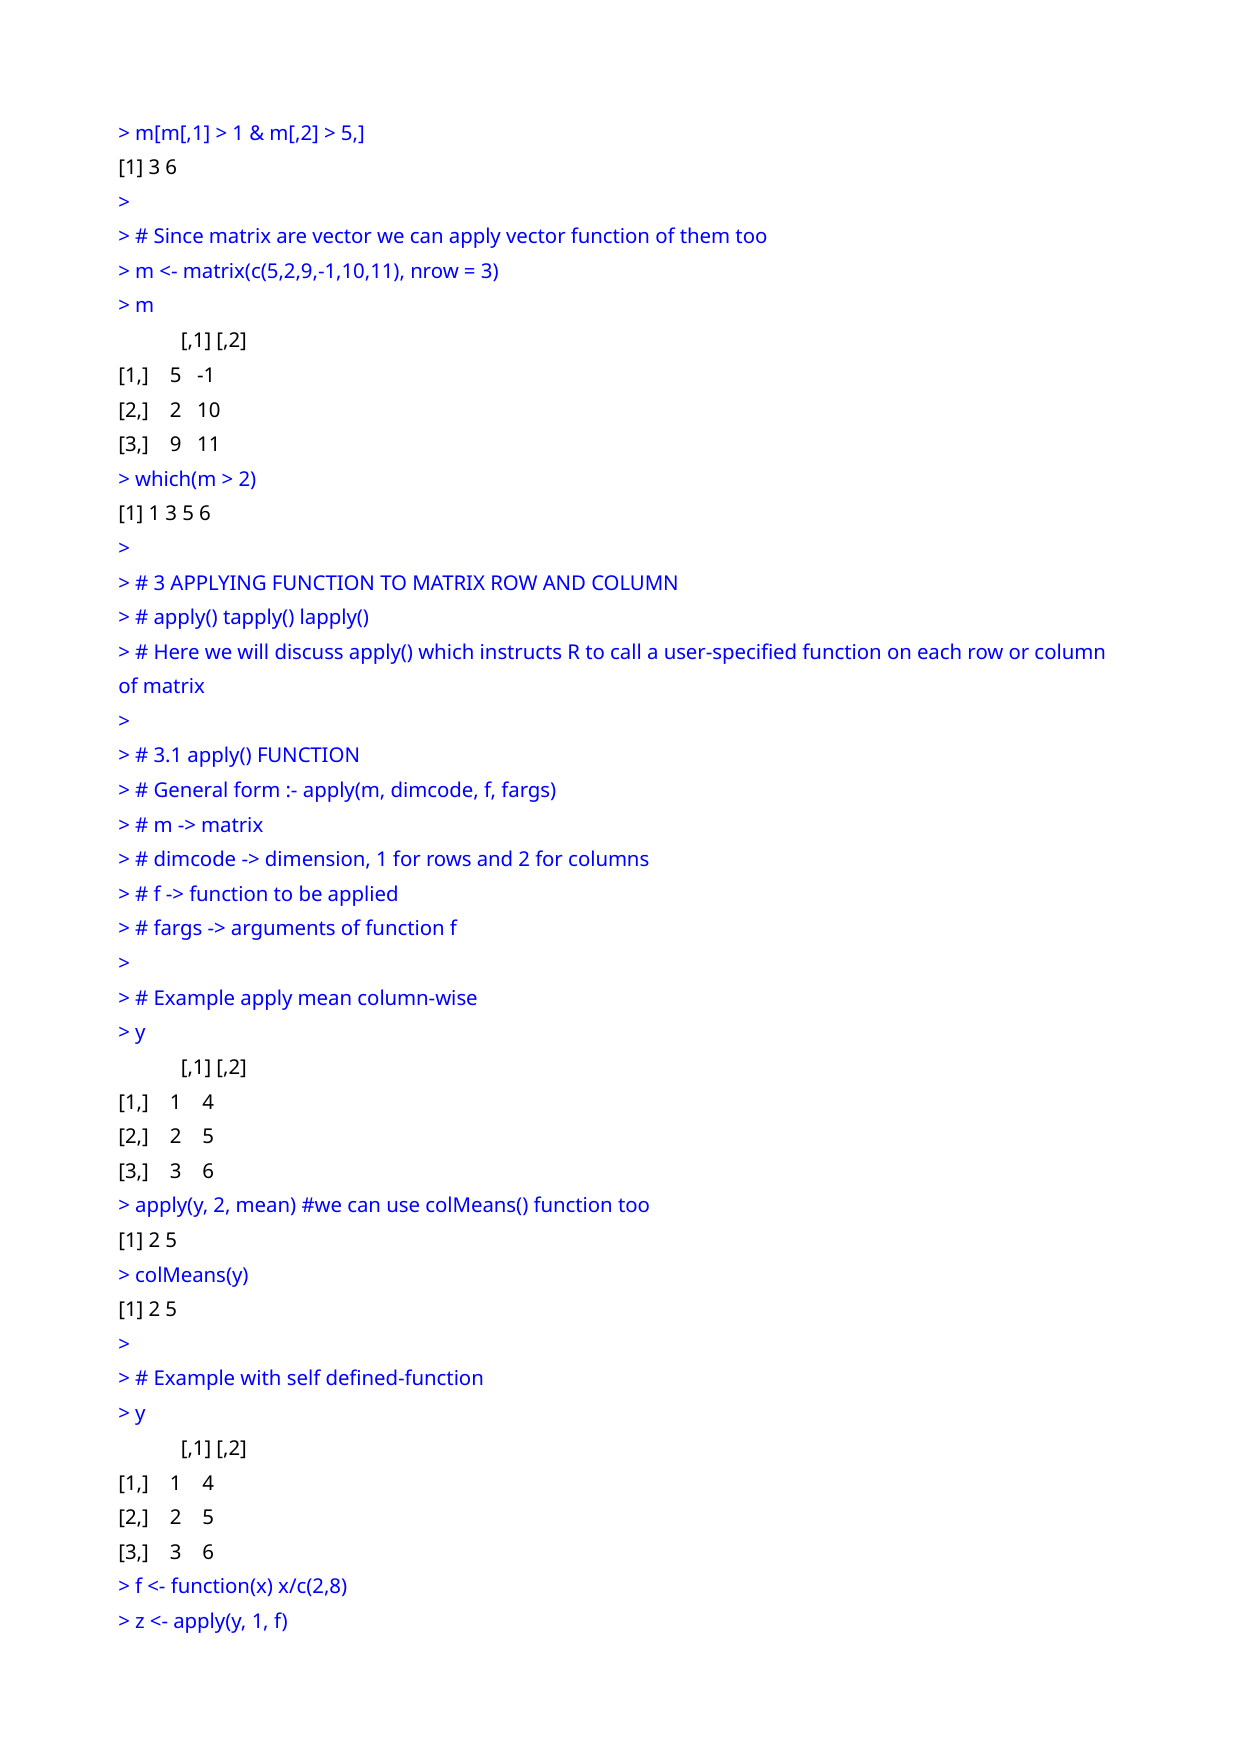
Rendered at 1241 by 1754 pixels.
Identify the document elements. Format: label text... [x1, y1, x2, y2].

text [,1] [,2] [118, 1052, 1122, 1080]
text > # dimcode -> dimension, 1 for rows and 2 for columns [118, 845, 1122, 872]
text > # Example with self defined-function [118, 1364, 1122, 1392]
text > # 3.1 apply() FUNCTION [118, 741, 1122, 769]
text [2,] 2 5 [118, 1503, 1122, 1530]
text [3,] 9 11 [118, 430, 1122, 457]
text > m[m[,1] > 1 & m[,2] > 5,] [118, 118, 1122, 146]
text > [118, 533, 1122, 561]
text [,1] [,2] [118, 326, 1122, 354]
text [3,] 3 6 [118, 1156, 1122, 1184]
text [3,] 3 6 [118, 1537, 1122, 1565]
text > y [118, 1018, 1122, 1045]
text [2,] 2 10 [118, 395, 1122, 423]
text > # m -> matrix [118, 810, 1122, 838]
text > [118, 187, 1122, 215]
text [1] 3 6 [118, 153, 1122, 180]
text > [118, 706, 1122, 734]
text > [118, 948, 1122, 976]
text [2,] 2 5 [118, 1122, 1122, 1149]
text > # Here we will discuss apply() which instructs R to call a user-specified function on each row or column of matrix [118, 637, 1122, 699]
text > # Since matrix are vector we can apply vector function of them too [118, 222, 1122, 249]
text [1] 1 3 5 6 [118, 499, 1122, 527]
text [1] 2 5 [118, 1226, 1122, 1253]
text > colMeans(y) [118, 1260, 1122, 1288]
text > # apply() tapply() lapply() [118, 603, 1122, 630]
text > f <- function(x) x/c(2,8) [118, 1572, 1122, 1599]
text > [118, 1329, 1122, 1357]
text > z <- apply(y, 1, f) [118, 1606, 1122, 1634]
text [1] 2 5 [118, 1295, 1122, 1322]
text > # 3 APPLYING FUNCTION TO MATRIX ROW AND COLUMN [118, 568, 1122, 596]
text [1,] 1 4 [118, 1468, 1122, 1496]
text > # f -> function to be applied [118, 879, 1122, 907]
text > apply(y, 2, mean) #we can use colMeans() function too [118, 1191, 1122, 1219]
text > # fargs -> arguments of function f [118, 914, 1122, 942]
text [,1] [,2] [118, 1433, 1122, 1461]
text [1,] 5 -1 [118, 361, 1122, 388]
text > which(m > 2) [118, 464, 1122, 492]
text > # Example apply mean column-wise [118, 983, 1122, 1011]
text [1,] 1 4 [118, 1087, 1122, 1115]
text > # General form :- apply(m, dimcode, f, fargs) [118, 776, 1122, 803]
text > m <- matrix(c(5,2,9,-1,10,11), nrow = 3) [118, 256, 1122, 284]
text > y [118, 1398, 1122, 1426]
text > m [118, 291, 1122, 319]
